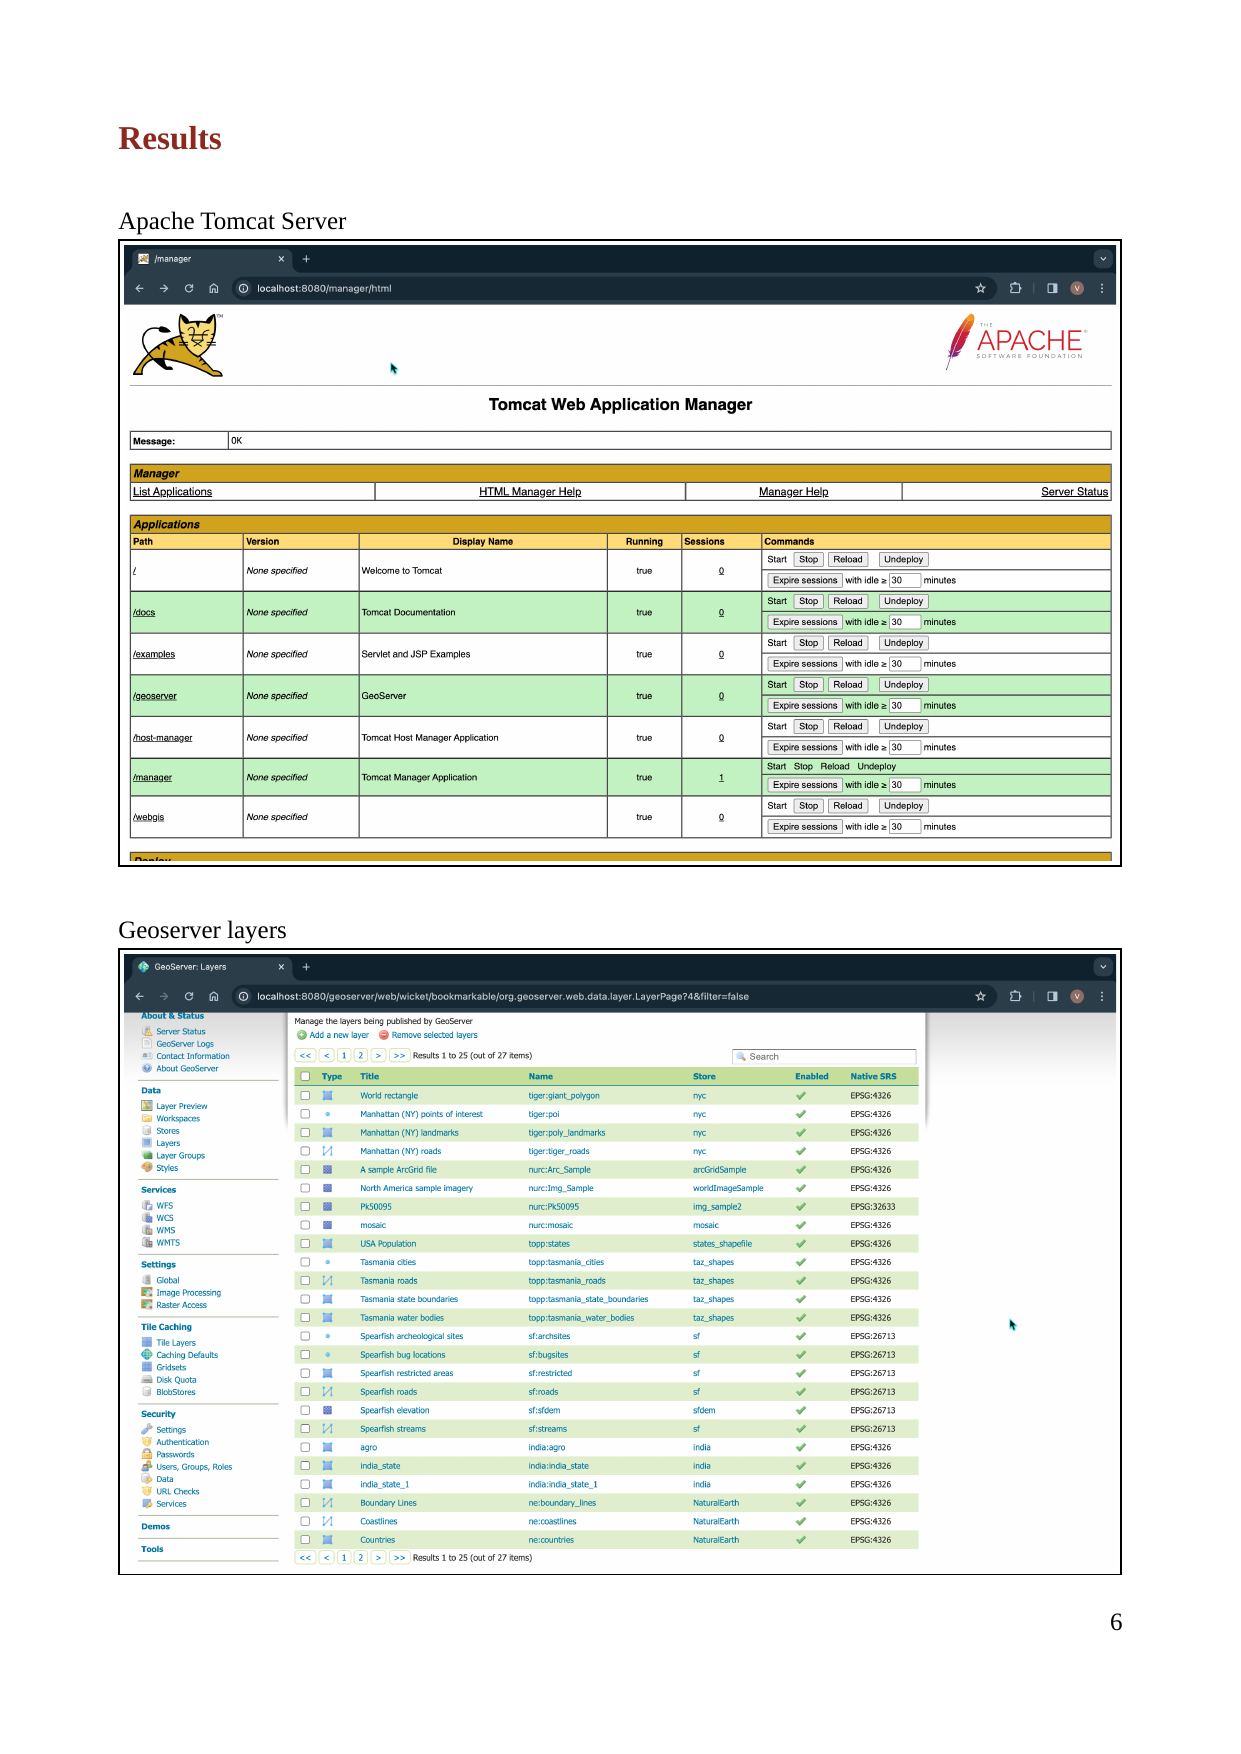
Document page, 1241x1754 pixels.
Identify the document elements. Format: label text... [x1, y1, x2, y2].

picture [124, 245, 1117, 861]
text Results [118, 118, 1122, 156]
picture [124, 954, 1117, 1570]
text Geoserver layers [118, 867, 1122, 944]
text [120, 241, 1120, 865]
text Apache Tomcat Server [118, 206, 1122, 235]
